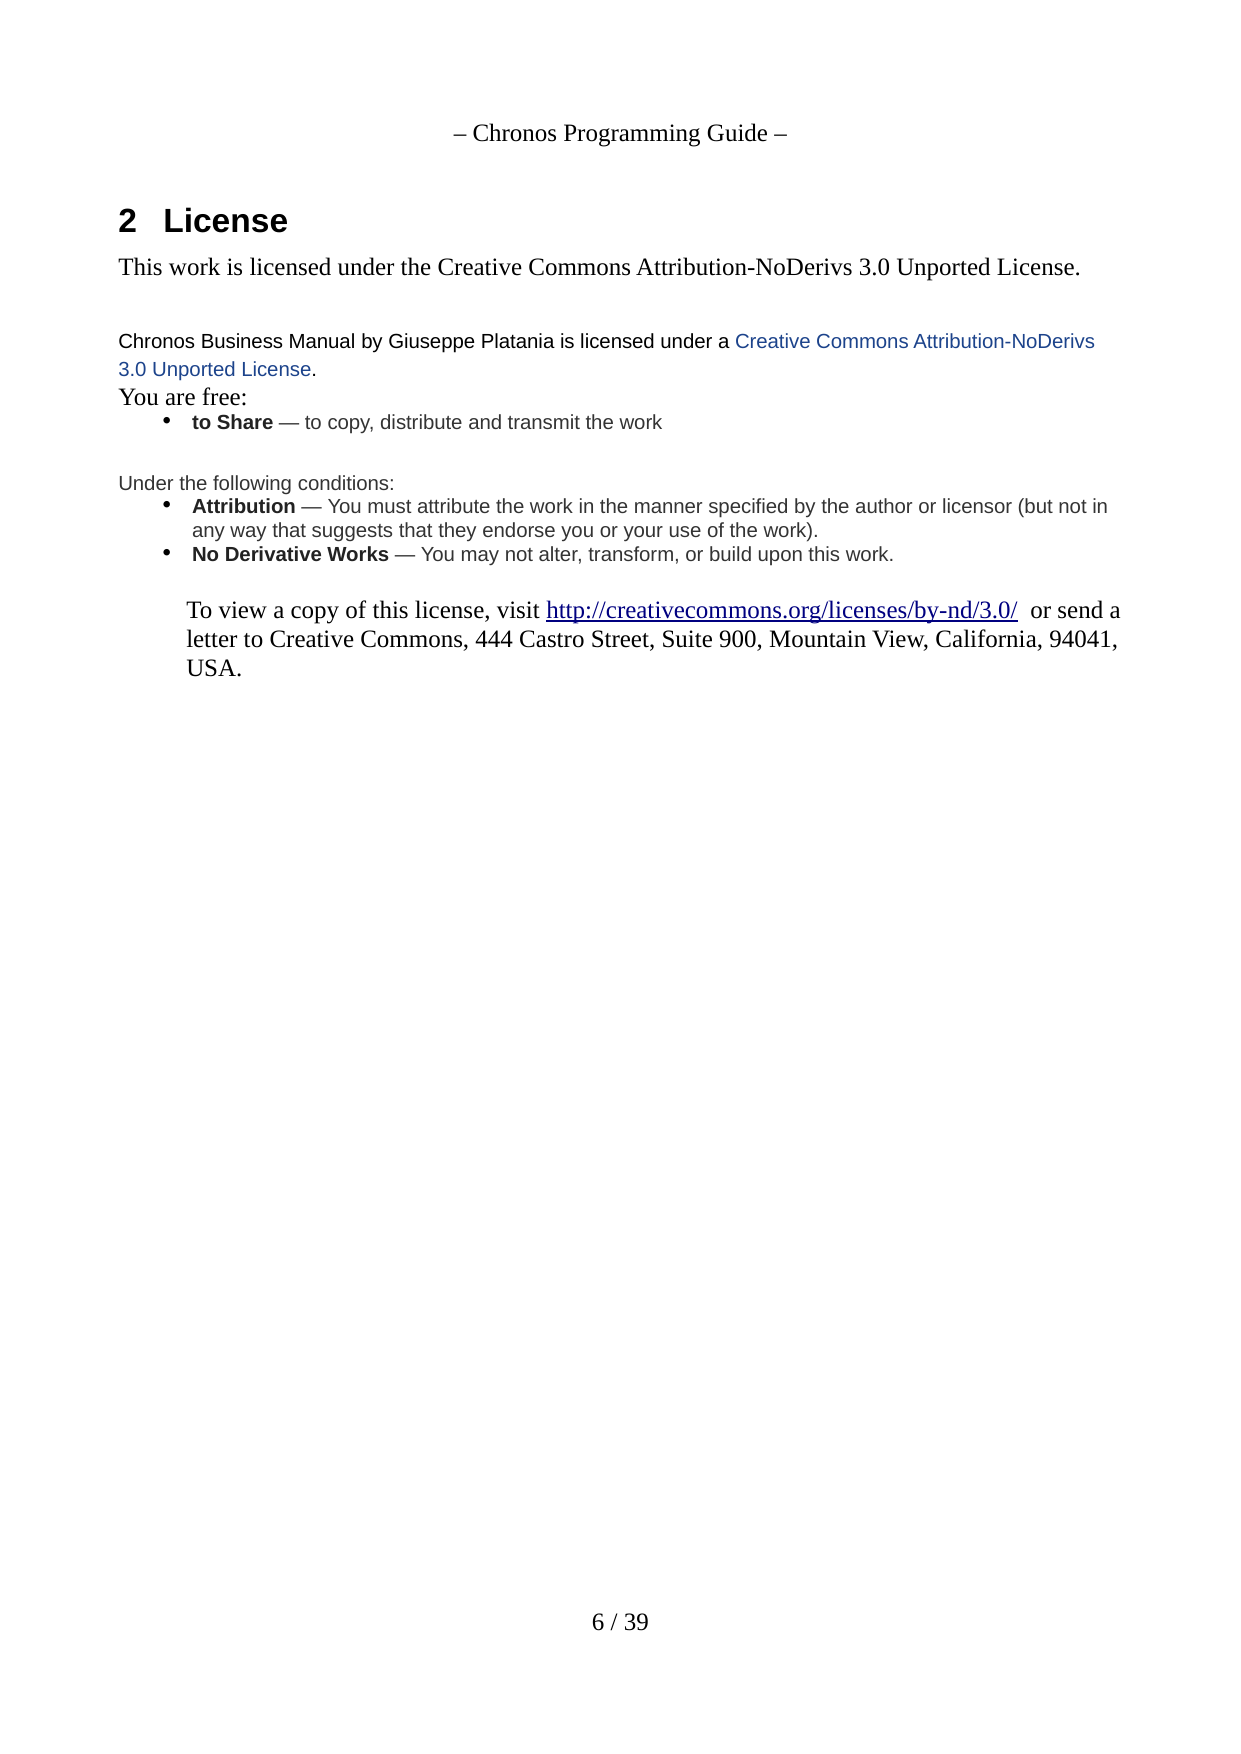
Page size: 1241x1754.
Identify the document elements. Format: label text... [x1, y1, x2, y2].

text To view a copy of this license, visit http://creativecommons.org/licenses/by-nd/3.0/ or send a letter to Creative Commons, 444 Castro Street, Suite 900, Mountain View, California, 94041, USA. [186, 595, 1122, 681]
text Chronos Business Manual by Giuseppe Platania is licensed under a Creative Commons Attribution-NoDerivs 3.0 Unported License. [118, 281, 1122, 382]
list to Share — to copy, distribute and transmit the work [162, 411, 1122, 435]
list No Derivative Works — You may not alter, transform, or build upon this work. [162, 542, 1122, 566]
subtitle License [118, 201, 1122, 240]
list Attribution — You must attribute the work in the manner specified by the author or licensor (but not in any way that suggests that they endorse you or your use of the work). [162, 494, 1122, 542]
text Under the following conditions: [118, 471, 1122, 494]
text You are free: [118, 382, 1122, 411]
text This work is licensed under the Creative Commons Attribution-NoDerivs 3.0 Unported License. [118, 252, 1122, 281]
